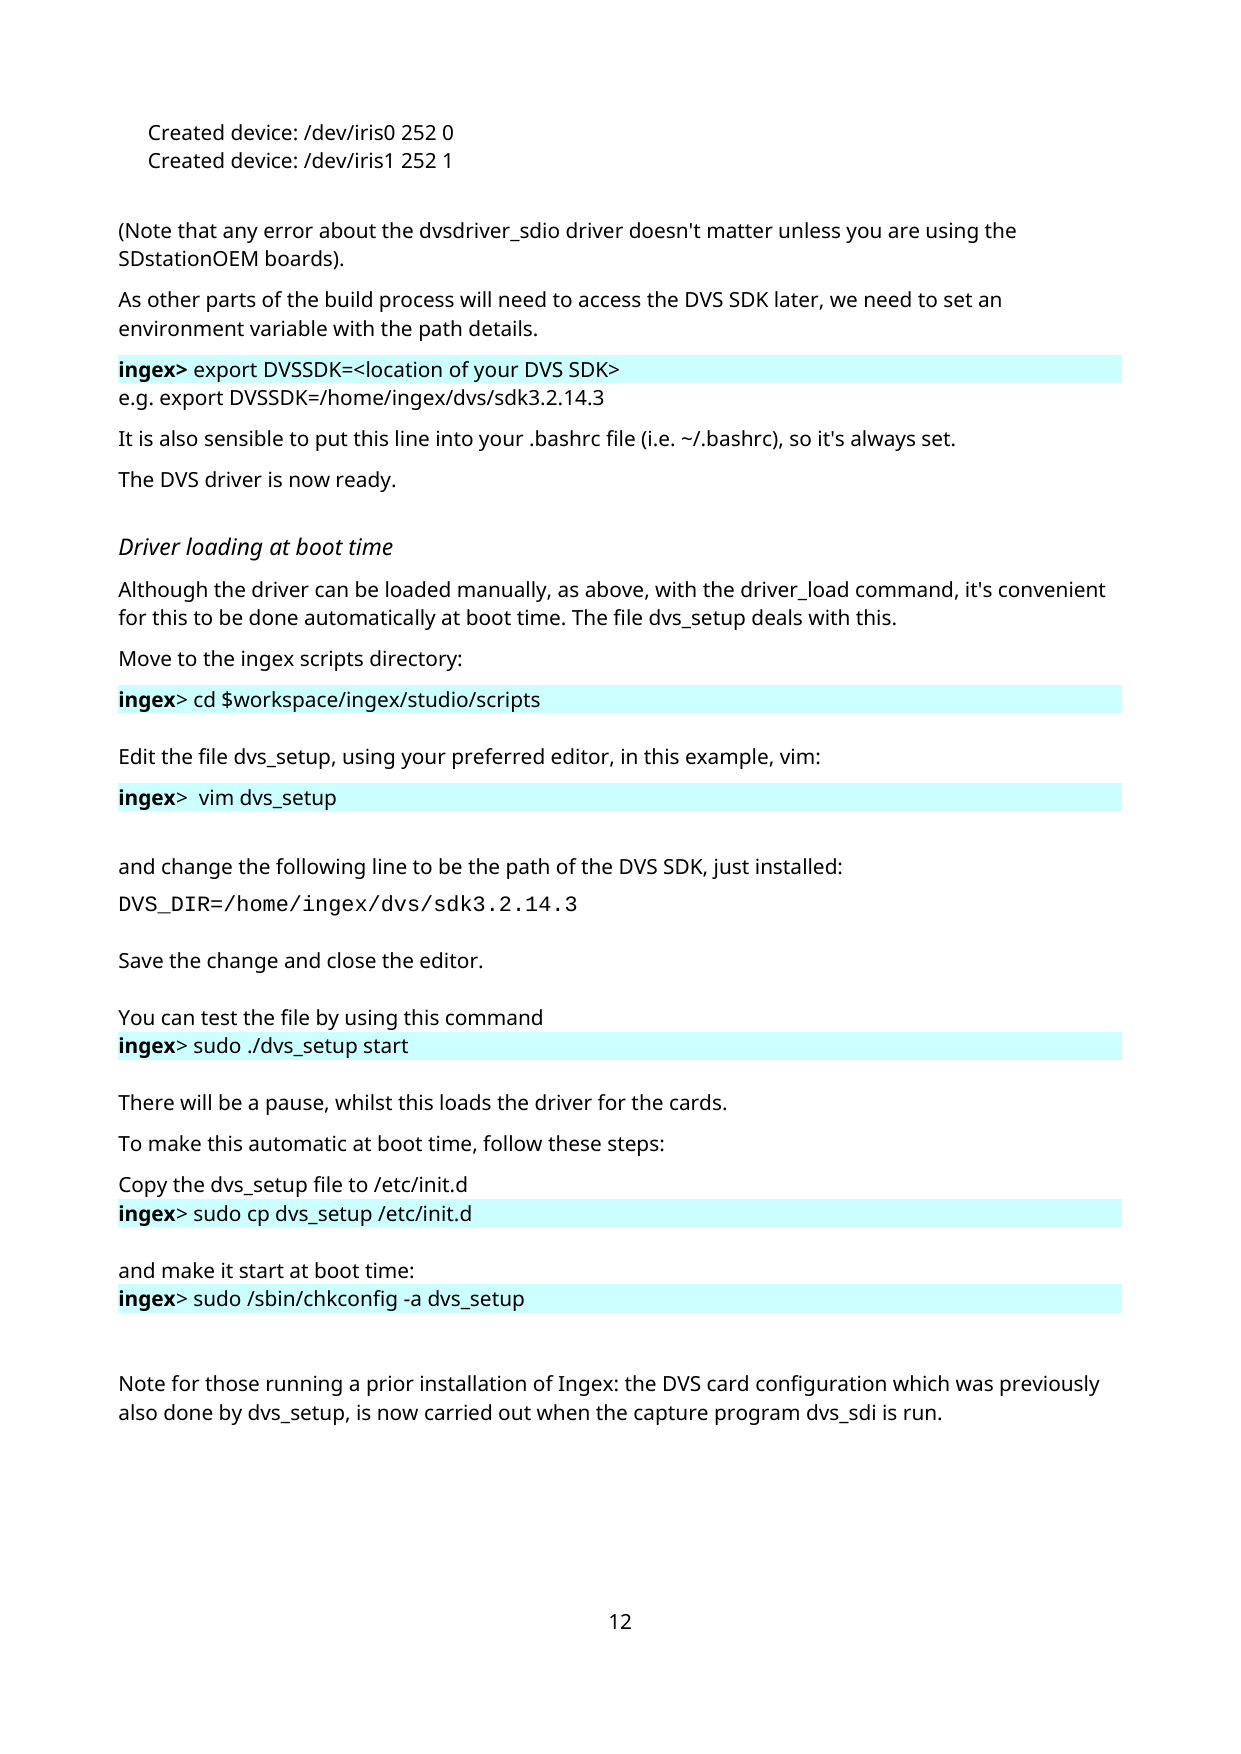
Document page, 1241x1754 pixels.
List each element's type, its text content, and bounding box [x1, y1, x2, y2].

text Note for those running a prior installation of Ingex: the DVS card configuration which was previously also done by dvs_setup, is now carried out when the capture program dvs_sdi is run. [118, 1369, 1122, 1426]
text e.g. export DVSSDK=/home/ingex/dvs/sdk3.2.14.3 [118, 383, 1122, 412]
subtitle Driver loading at boot time [118, 531, 1122, 562]
text and change the following line to be the path of the DVS SDK, just installed: [118, 852, 1122, 881]
text Edit the file dvs_setup, using your preferred editor, in this example, vim: [118, 742, 1122, 770]
text DVS_DIR=/home/ingex/dvs/sdk3.2.14.3 [118, 893, 1122, 918]
list Created device: /dev/iris1 252 1 [148, 147, 1122, 175]
text (Note that any error about the dvsdriver_sdio driver doesn't matter unless you are using the SDstationOEM boards). [118, 216, 1122, 273]
text The DVS driver is now ready. [118, 465, 1122, 493]
text It is also sensible to put this line into your .bashrc file (i.e. ~/.bashrc), so it's always set. [118, 424, 1122, 452]
text ingex> export DVSSDK=<location of your DVS SDK> [118, 355, 1122, 383]
text To make this automatic at boot time, follow these steps: [118, 1129, 1122, 1158]
text As other parts of the build process will need to access the DVS SDK later, we need to set an environment variable with the path details. [118, 285, 1122, 342]
text Save the change and close the editor. [118, 946, 1122, 975]
text Copy the dvs_setup file to /etc/init.d [118, 1170, 1122, 1199]
text ingex> sudo ./dvs_setup start [118, 1032, 1122, 1060]
list Created device: /dev/iris0 252 0 [148, 118, 1122, 147]
text There will be a pause, whilst this loads the driver for the cards. [118, 1088, 1122, 1117]
text ingex> sudo cp dvs_setup /etc/init.d [118, 1199, 1122, 1227]
text You can test the file by using this command [118, 1003, 1122, 1032]
text ingex> vim dvs_setup [118, 783, 1122, 811]
text Move to the ingex scripts directory: [118, 644, 1122, 672]
text and make it start at boot time: [118, 1256, 1122, 1284]
text ingex> cd $workspace/ingex/studio/scripts [118, 685, 1122, 713]
text Although the driver can be loaded manually, as above, with the driver_load command, it's convenient for this to be done automatically at boot time. The file dvs_setup deals with this. [118, 575, 1122, 632]
text ingex> sudo /sbin/chkconfig -a dvs_setup [118, 1284, 1122, 1313]
